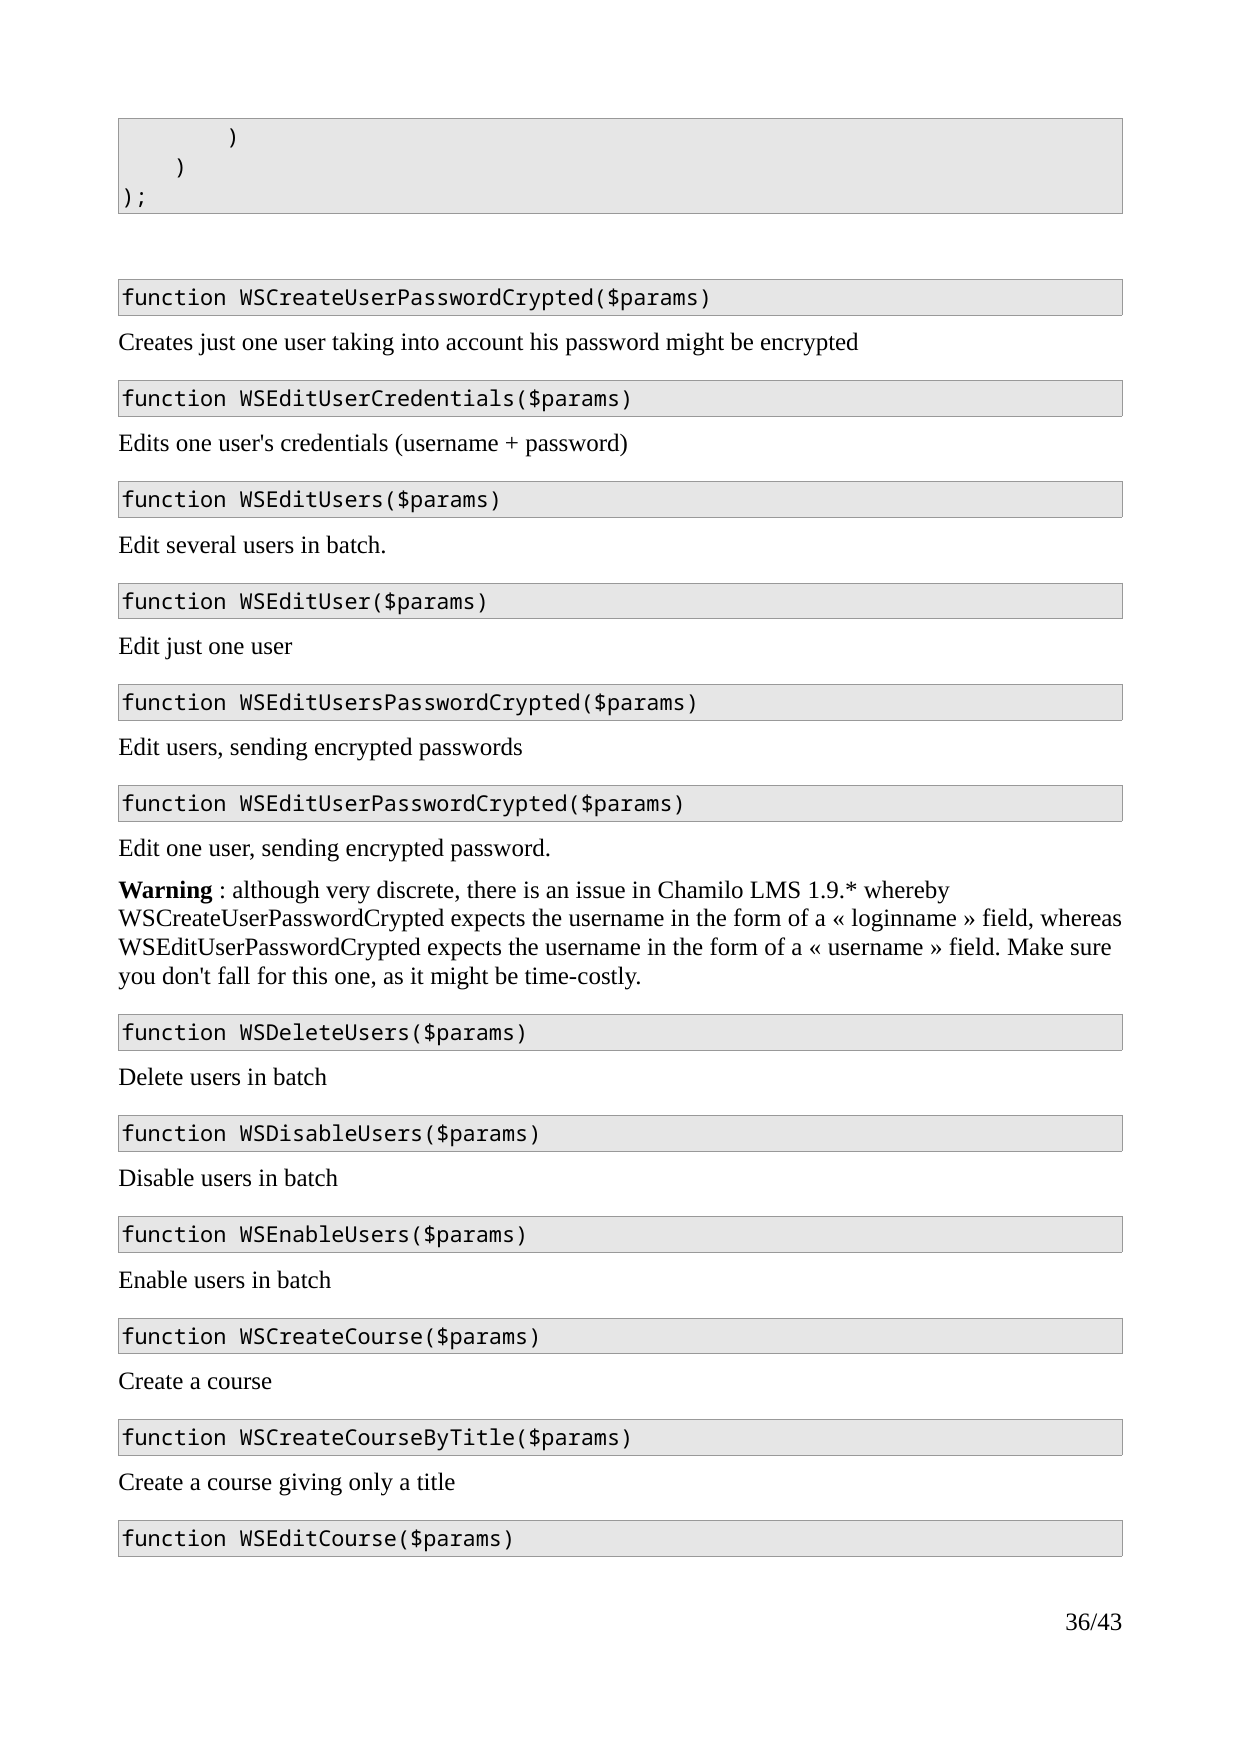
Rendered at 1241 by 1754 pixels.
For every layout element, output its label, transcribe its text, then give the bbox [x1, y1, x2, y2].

text Edit users, sending encrypted passwords [118, 732, 1122, 761]
text Enable users in batch [118, 1265, 1122, 1293]
text Edit several users in batch. [118, 530, 1122, 558]
text function WSCreateCourseByTitle($params) [119, 1420, 1122, 1455]
text function WSEditUsers($params) [119, 482, 1122, 517]
text function WSEditUser($params) [119, 584, 1122, 618]
text function WSDisableUsers($params) [119, 1116, 1122, 1151]
text function WSEditUsersPasswordCrypted($params) [119, 685, 1122, 720]
text Edit one user, sending encrypted password. [118, 833, 1122, 862]
text function WSEditUserCredentials($params) [119, 381, 1122, 416]
text function WSEditUserPasswordCrypted($params) [119, 786, 1122, 821]
text ) ) ); [119, 119, 1122, 213]
text Create a course giving only a title [118, 1467, 1122, 1496]
text function WSEditCourse($params) [119, 1521, 1122, 1556]
text function WSCreateUserPasswordCrypted($params) [119, 280, 1122, 315]
text Edits one user's credentials (username + password) [118, 428, 1122, 457]
text function WSDeleteUsers($params) [119, 1015, 1122, 1050]
text Disable users in batch [118, 1163, 1122, 1192]
text Delete users in batch [118, 1062, 1122, 1091]
text Create a course [118, 1366, 1122, 1395]
text function WSEnableUsers($params) [119, 1217, 1122, 1252]
text Warning : although very discrete, there is an issue in Chamilo LMS 1.9.* whereby WSCreateUserPasswordCrypted expects the username in the form of a « loginname » field, whereas WSEditUserPasswordCrypted expects the username in the form of a « username » field. Make sure you don't fall for this one, as it might be time-costly. [118, 875, 1122, 990]
text Creates just one user taking into account his password might be encrypted [118, 327, 1122, 356]
text Edit just one user [118, 631, 1122, 660]
text function WSCreateCourse($params) [119, 1319, 1122, 1353]
